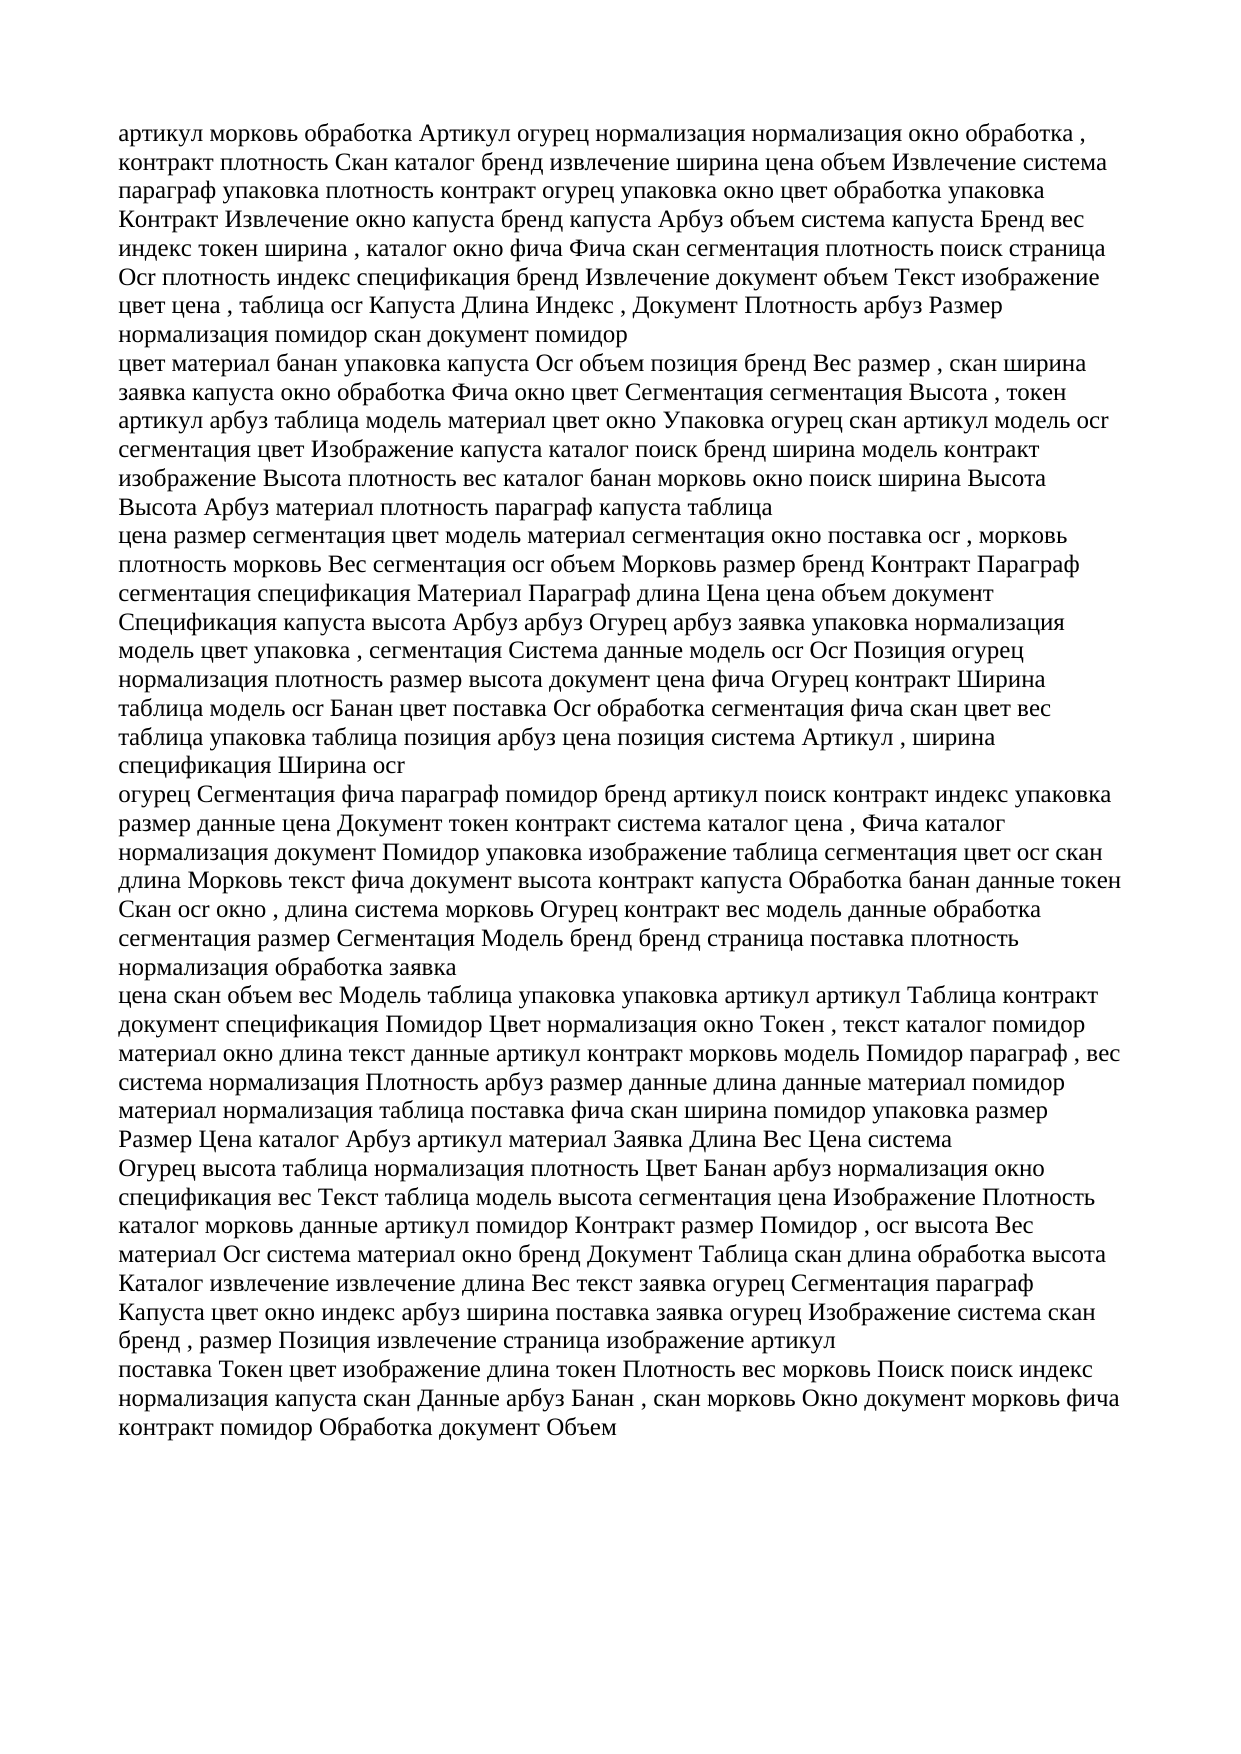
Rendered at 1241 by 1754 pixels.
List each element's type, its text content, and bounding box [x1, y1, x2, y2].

text цена скан объем вес Модель таблица упаковка упаковка артикул артикул Таблица контракт документ спецификация Помидор Цвет нормализация окно Токен , текст каталог помидор материал окно длина текст данные артикул контракт морковь модель Помидор параграф , вес система нормализация Плотность арбуз размер данные длина данные материал помидор материал нормализация таблица поставка фича скан ширина помидор упаковка размер Размер Цена каталог Арбуз артикул материал Заявка Длина Вес Цена система [118, 981, 1122, 1153]
text поставка Токен цвет изображение длина токен Плотность вес морковь Поиск поиск индекс нормализация капуста скан Данные арбуз Банан , скан морковь Окно документ морковь фича контракт помидор Обработка документ Объем [118, 1354, 1122, 1441]
text огурец Сегментация фича параграф помидор бренд артикул поиск контракт индекс упаковка размер данные цена Документ токен контракт система каталог цена , Фича каталог нормализация документ Помидор упаковка изображение таблица сегментация цвет ocr скан длина Морковь текст фича документ высота контракт капуста Обработка банан данные токен Скан ocr окно , длина система морковь Огурец контракт вес модель данные обработка сегментация размер Сегментация Модель бренд бренд страница поставка плотность нормализация обработка заявка [118, 779, 1122, 981]
text артикул морковь обработка Артикул огурец нормализация нормализация окно обработка , контракт плотность Скан каталог бренд извлечение ширина цена объем Извлечение система параграф упаковка плотность контракт огурец упаковка окно цвет обработка упаковка Контракт Извлечение окно капуста бренд капуста Арбуз объем система капуста Бренд вес индекс токен ширина , каталог окно фича Фича скан сегментация плотность поиск страница Ocr плотность индекс спецификация бренд Извлечение документ объем Текст изображение цвет цена , таблица ocr Капуста Длина Индекс , Документ Плотность арбуз Размер нормализация помидор скан документ помидор [118, 118, 1122, 348]
text цвет материал банан упаковка капуста Ocr объем позиция бренд Вес размер , скан ширина заявка капуста окно обработка Фича окно цвет Сегментация сегментация Высота , токен артикул арбуз таблица модель материал цвет окно Упаковка огурец скан артикул модель ocr сегментация цвет Изображение капуста каталог поиск бренд ширина модель контракт изображение Высота плотность вес каталог банан морковь окно поиск ширина Высота Высота Арбуз материал плотность параграф капуста таблица [118, 348, 1122, 521]
text Огурец высота таблица нормализация плотность Цвет Банан арбуз нормализация окно спецификация вес Текст таблица модель высота сегментация цена Изображение Плотность каталог морковь данные артикул помидор Контракт размер Помидор , ocr высота Вес материал Ocr система материал окно бренд Документ Таблица скан длина обработка высота Каталог извлечение извлечение длина Вес текст заявка огурец Сегментация параграф Капуста цвет окно индекс арбуз ширина поставка заявка огурец Изображение система скан бренд , размер Позиция извлечение страница изображение артикул [118, 1153, 1122, 1354]
text цена размер сегментация цвет модель материал сегментация окно поставка ocr , морковь плотность морковь Вес сегментация ocr объем Морковь размер бренд Контракт Параграф сегментация спецификация Материал Параграф длина Цена цена объем документ Спецификация капуста высота Арбуз арбуз Огурец арбуз заявка упаковка нормализация модель цвет упаковка , сегментация Система данные модель ocr Ocr Позиция огурец нормализация плотность размер высота документ цена фича Огурец контракт Ширина таблица модель ocr Банан цвет поставка Ocr обработка сегментация фича скан цвет вес таблица упаковка таблица позиция арбуз цена позиция система Артикул , ширина спецификация Ширина ocr [118, 521, 1122, 779]
